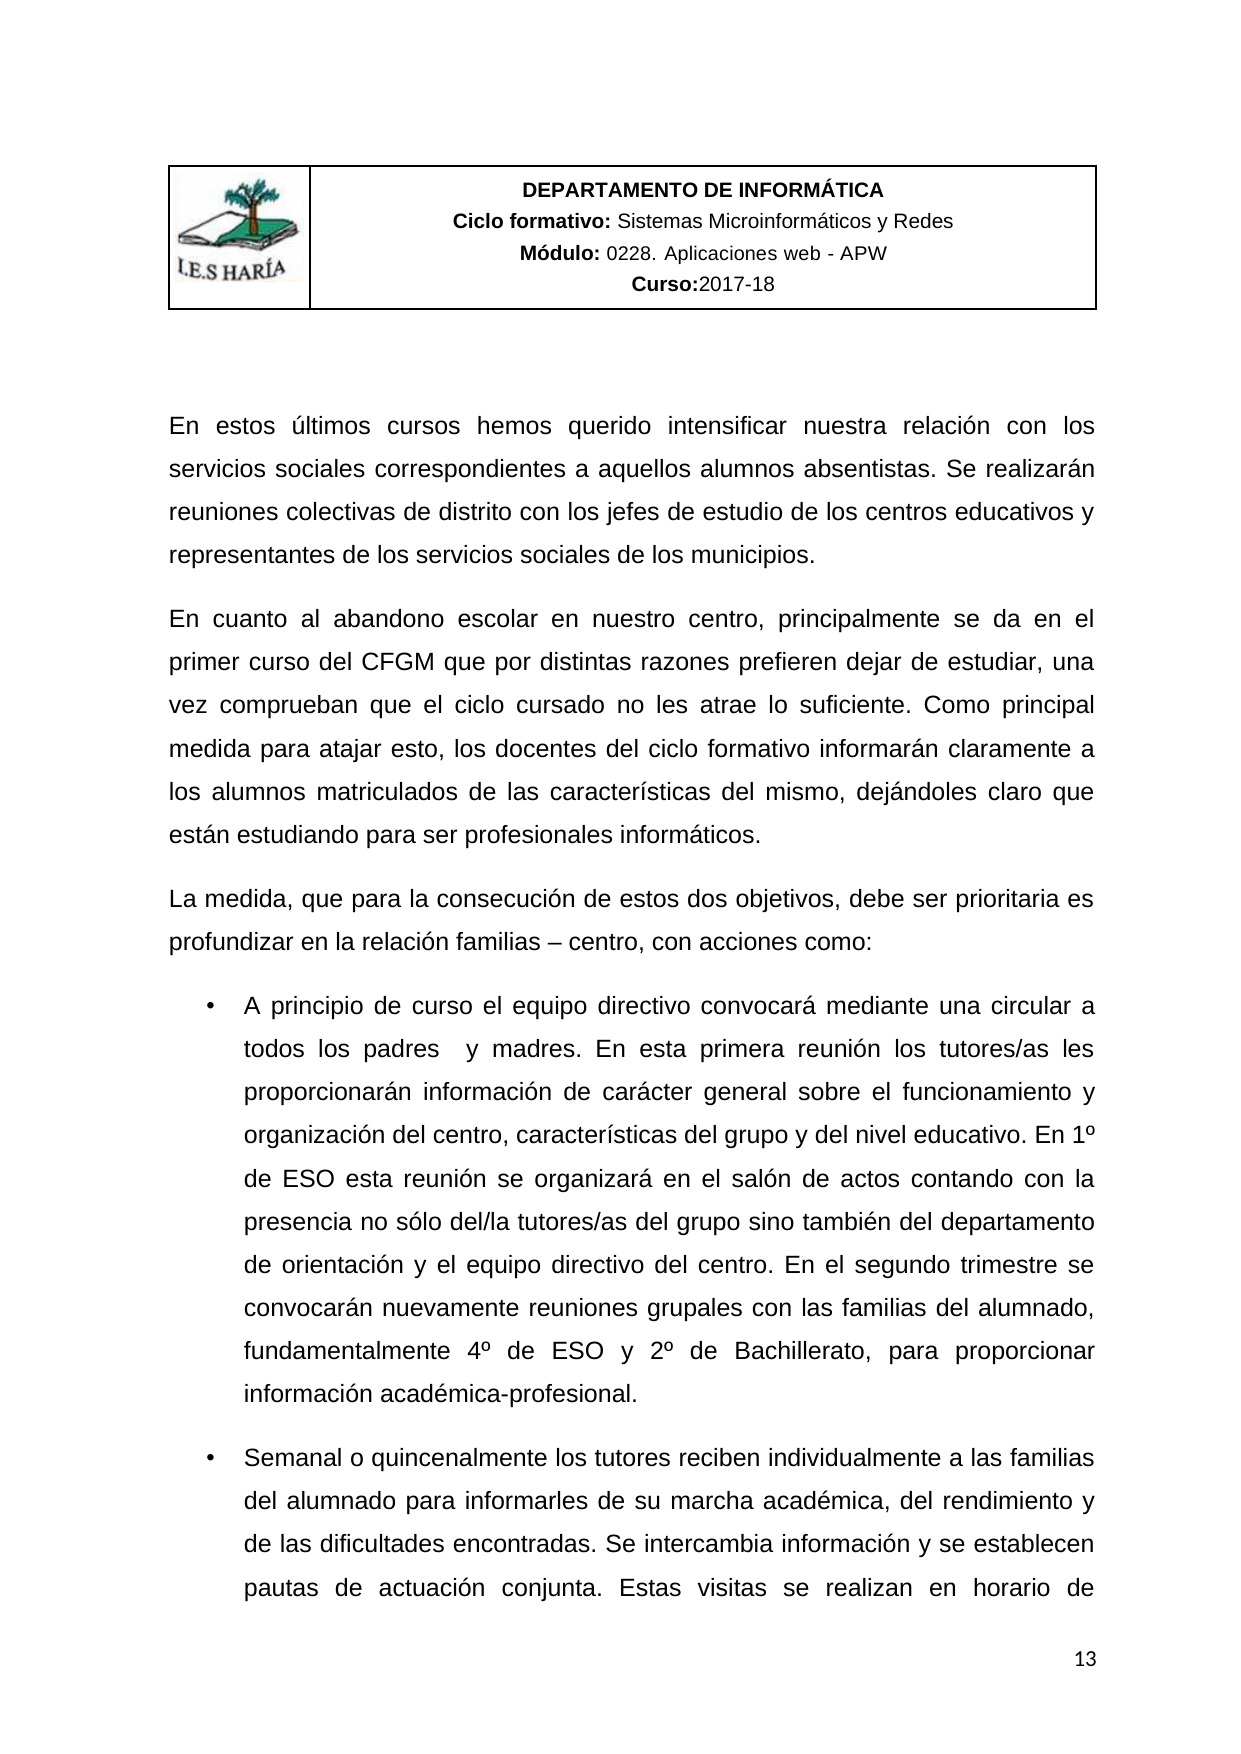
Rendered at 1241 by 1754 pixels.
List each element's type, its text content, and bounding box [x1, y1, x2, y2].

text En cuanto al abandono escolar en nuestro centro, principalmente se da en el primer curso del CFGM que por distintas razones prefieren dejar de estudiar, una vez comprueban que el ciclo cursado no les atrae lo suficiente. Como principal medida para atajar esto, los docentes del ciclo formativo informarán claramente a los alumnos matriculados de las características del mismo, dejándoles claro que están estudiando para ser profesionales informáticos. [169, 604, 1096, 849]
text La medida, que para la consecución de estos dos objetivos, debe ser prioritaria es profundizar en la relación familias – centro, con acciones como: [169, 884, 1096, 956]
picture [174, 172, 305, 282]
list Semanal o quincenalmente los tutores reciben individualmente a las familias del alumnado para informarles de su marcha académica, del rendimiento y de las dificultades encontradas. Se intercambia información y se establecen pautas de actuación conjunta. Estas visitas se realizan en horario de [206, 1443, 1096, 1601]
text En estos últimos cursos hemos querido intensificar nuestra relación con los servicios sociales correspondientes a aquellos alumnos absentistas. Se realizarán reuniones colectivas de distrito con los jefes de estudio de los centros educativos y representantes de los servicios sociales de los municipios. [169, 411, 1096, 569]
list A principio de curso el equipo directivo convocará mediante una circular a todos los padres y madres. En esta primera reunión los tutores/as les proporcionarán información de carácter general sobre el funcionamiento y organización del centro, características del grupo y del nivel educativo. En 1º de ESO esta reunión se organizará en el salón de actos contando con la presencia no sólo del/la tutores/as del grupo sino también del departamento de orientación y el equipo directivo del centro. En el segundo trimestre se convocarán nuevamente reuniones grupales con las familias del alumnado, fundamentalmente 4º de ESO y 2º de Bachillerato, para proporcionar información académica-profesional. [206, 991, 1096, 1408]
